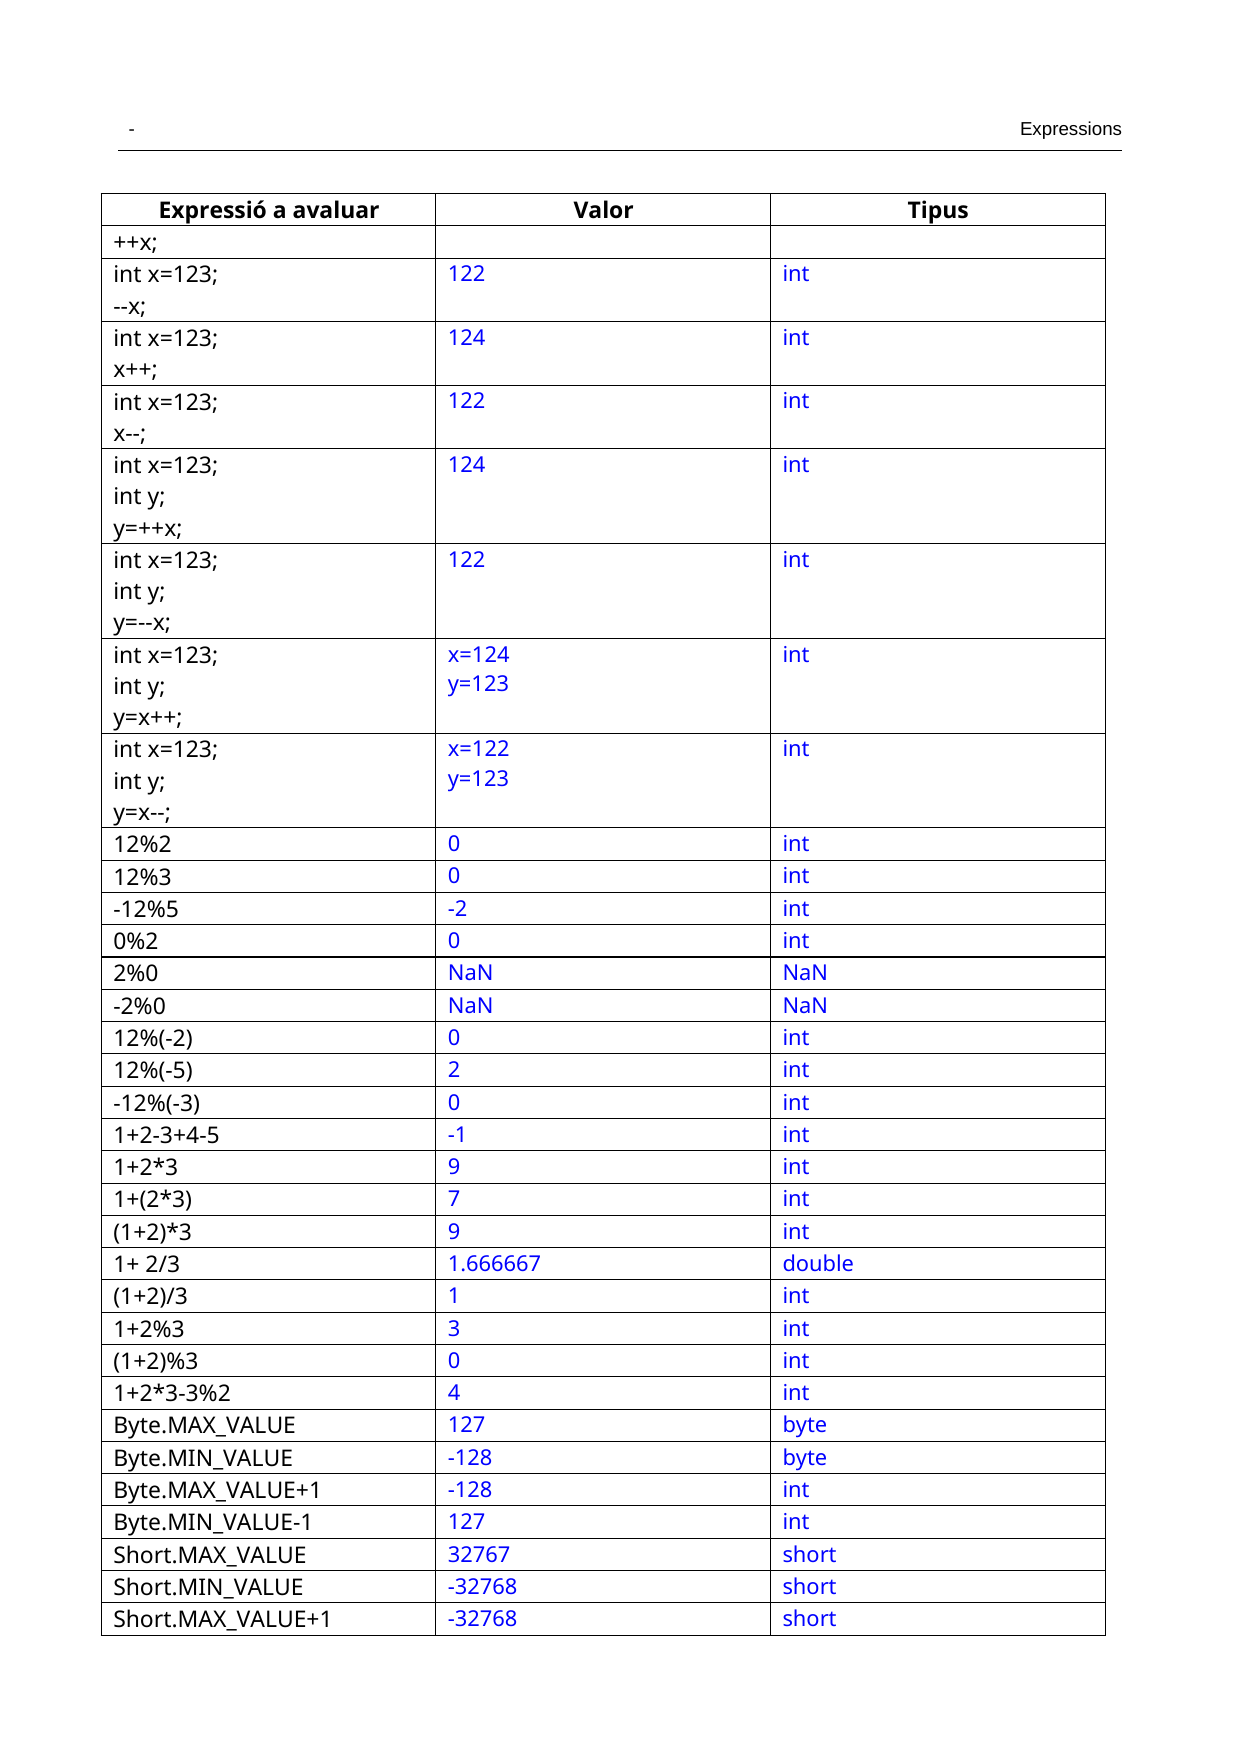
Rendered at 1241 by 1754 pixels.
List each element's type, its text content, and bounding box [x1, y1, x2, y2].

table_cell -32768 [436, 1571, 770, 1602]
table_cell 0 [436, 1345, 770, 1376]
table_cell 127 [436, 1410, 770, 1441]
table_header Expressió a avaluar [102, 194, 435, 225]
table_cell 0 [436, 1022, 770, 1053]
table_cell int x=123; int y; y=--x; [102, 544, 435, 638]
table_cell -128 [436, 1442, 770, 1473]
table_cell Byte.MIN_VALUE-1 [102, 1506, 435, 1538]
table_cell int [771, 1313, 1105, 1344]
table_cell Byte.MIN_VALUE [102, 1442, 435, 1473]
table_cell 1+ 2/3 [102, 1248, 435, 1279]
table_cell -128 [436, 1474, 770, 1505]
table_cell int x=123; int y; y=++x; [102, 449, 435, 543]
table_cell 124 [436, 322, 770, 384]
table_cell 3 [436, 1313, 770, 1344]
table_cell int [771, 639, 1105, 732]
table_cell int [771, 544, 1105, 638]
table_cell int [771, 1054, 1105, 1086]
table_cell 4 [436, 1377, 770, 1408]
table_cell 122 [436, 386, 770, 448]
table_cell short [771, 1539, 1105, 1570]
table_cell byte [771, 1410, 1105, 1441]
table_cell 0%2 [102, 925, 435, 956]
table_cell int [771, 1022, 1105, 1053]
table_cell [436, 226, 770, 257]
table_cell int [771, 1119, 1105, 1150]
table_cell 122 [436, 259, 770, 321]
table_cell 9 [436, 1216, 770, 1247]
table_cell 1+2*3 [102, 1151, 435, 1182]
table_cell -12%(-3) [102, 1087, 435, 1118]
table_cell (1+2)*3 [102, 1216, 435, 1247]
table_cell int [771, 259, 1105, 321]
table_cell int [771, 1345, 1105, 1376]
table_cell int x=123; int y; y=x--; [102, 734, 435, 827]
table_cell int [771, 386, 1105, 448]
table_cell 0 [436, 925, 770, 956]
table_cell NaN [771, 958, 1105, 989]
table_cell int [771, 1184, 1105, 1215]
table_cell 122 [436, 544, 770, 638]
table_cell Byte.MAX_VALUE+1 [102, 1474, 435, 1505]
table_cell int [771, 1087, 1105, 1118]
table_cell Byte.MAX_VALUE [102, 1410, 435, 1441]
table_cell 1+2-3+4-5 [102, 1119, 435, 1150]
table_cell Short.MIN_VALUE [102, 1571, 435, 1602]
table_cell -2%0 [102, 990, 435, 1021]
table_cell 0 [436, 1087, 770, 1118]
table_cell 9 [436, 1151, 770, 1182]
table_cell 1 [436, 1280, 770, 1312]
table_cell short [771, 1603, 1105, 1634]
table_cell 1+2%3 [102, 1313, 435, 1344]
table_cell int x=123; int y; y=x++; [102, 639, 435, 732]
table_cell int [771, 449, 1105, 543]
table_cell 1.666667 [436, 1248, 770, 1279]
table_cell int [771, 322, 1105, 384]
table_cell int [771, 1377, 1105, 1408]
table_cell 0 [436, 828, 770, 859]
table_cell int [771, 1474, 1105, 1505]
table_cell x=124 y=123 [436, 639, 770, 732]
table_cell 12%3 [102, 861, 435, 892]
table_cell (1+2)/3 [102, 1280, 435, 1312]
table_cell 12%2 [102, 828, 435, 859]
table_cell ++x; [102, 226, 435, 257]
table_cell 32767 [436, 1539, 770, 1570]
table_cell int x=123; x++; [102, 322, 435, 384]
table_cell 7 [436, 1184, 770, 1215]
table_cell int [771, 1280, 1105, 1312]
table_cell 127 [436, 1506, 770, 1538]
table_cell [771, 226, 1105, 257]
table_cell -32768 [436, 1603, 770, 1634]
table_header Valor [436, 194, 770, 225]
table_cell 1+2*3-3%2 [102, 1377, 435, 1408]
table_cell double [771, 1248, 1105, 1279]
table_cell 2%0 [102, 958, 435, 989]
table_cell NaN [771, 990, 1105, 1021]
table_cell int [771, 828, 1105, 859]
table_cell int [771, 925, 1105, 956]
table_cell int [771, 1151, 1105, 1182]
table_cell (1+2)%3 [102, 1345, 435, 1376]
table_cell short [771, 1571, 1105, 1602]
table_cell int [771, 861, 1105, 892]
table_cell x=122 y=123 [436, 734, 770, 827]
table_cell Short.MAX_VALUE [102, 1539, 435, 1570]
table_cell 1+(2*3) [102, 1184, 435, 1215]
table_cell int [771, 734, 1105, 827]
table_cell 124 [436, 449, 770, 543]
table_cell int x=123; x--; [102, 386, 435, 448]
table_cell 12%(-5) [102, 1054, 435, 1086]
table_cell -12%5 [102, 893, 435, 924]
table_cell 2 [436, 1054, 770, 1086]
table_cell byte [771, 1442, 1105, 1473]
table_cell -1 [436, 1119, 770, 1150]
table_cell 0 [436, 861, 770, 892]
table_cell int [771, 893, 1105, 924]
table_cell NaN [436, 990, 770, 1021]
table_header Tipus [771, 194, 1105, 225]
table_cell 12%(-2) [102, 1022, 435, 1053]
table_cell Short.MAX_VALUE+1 [102, 1603, 435, 1634]
table_cell int [771, 1216, 1105, 1247]
table_cell -2 [436, 893, 770, 924]
table_cell NaN [436, 958, 770, 989]
table_cell int [771, 1506, 1105, 1538]
table_cell int x=123; --x; [102, 259, 435, 321]
